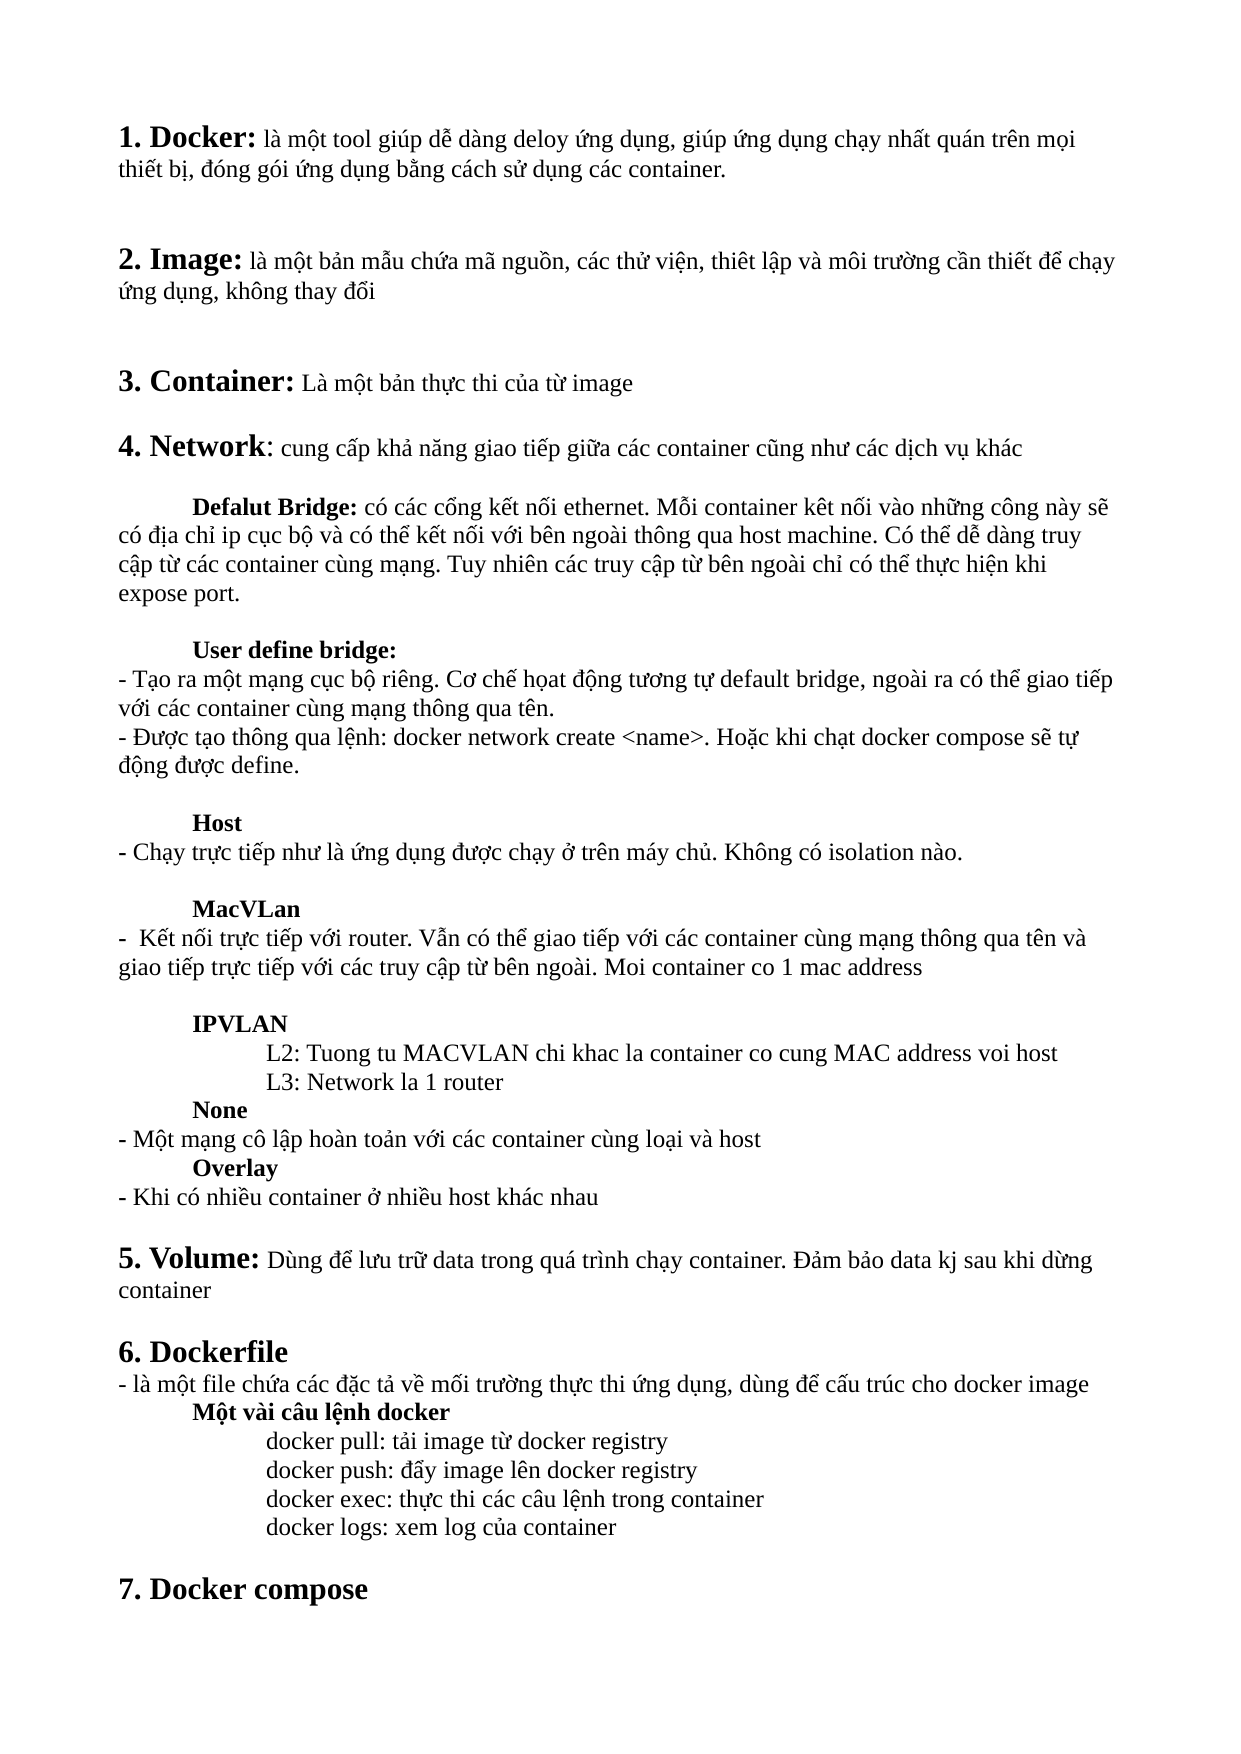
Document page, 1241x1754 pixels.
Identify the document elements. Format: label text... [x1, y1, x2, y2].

text - là một file chứa các đặc tả về mối trường thực thi ứng dụng, dùng để cấu trúc cho docker image [118, 1369, 1122, 1397]
text - Tạo ra một mạng cục bộ riêng. Cơ chế họat động tương tự default bridge, ngoài ra có thể giao tiếp với các container cùng mạng thông qua tên. [118, 664, 1122, 722]
text docker logs: xem log của container [118, 1512, 1122, 1541]
text Host [118, 808, 1122, 837]
text MacVLan [118, 894, 1122, 923]
text User define bridge: [118, 636, 1122, 664]
text 5. Volume: Dùng để lưu trữ data trong quá trình chạy container. Đảm bảo data kj sau khi dừng container [118, 1239, 1122, 1304]
text 4. Network: cung cấp khả năng giao tiếp giữa các container cũng như các dịch vụ khác [118, 427, 1122, 463]
text Một vài câu lệnh docker [118, 1397, 1122, 1426]
text - Được tạo thông qua lệnh: docker network create <name>. Hoặc khi chạt docker compose sẽ tự động được define. [118, 722, 1122, 779]
text 6. Dockerfile [118, 1333, 1122, 1369]
text 2. Image: là một bản mẫu chứa mã nguồn, các thử viện, thiêt lập và môi trường cần thiết để chạy ứng dụng, không thay đổi [118, 240, 1122, 305]
text - Khi có nhiều container ở nhiều host khác nhau [118, 1182, 1122, 1211]
text L2: Tuong tu MACVLAN chi khac la container co cung MAC address voi host [118, 1038, 1122, 1067]
text IPVLAN [118, 1009, 1122, 1038]
text 3. Container: Là một bản thực thi của từ image [118, 362, 1122, 398]
text Defalut Bridge: có các cổng kết nối ethernet. Mỗi container kêt nối vào những công này sẽ có địa chỉ ip cục bộ và có thể kết nối với bên ngoài thông qua host machine. Có thể dễ dàng truy cập từ các container cùng mạng. Tuy nhiên các truy cập từ bên ngoài chỉ có thể thực hiện khi expose port. [118, 492, 1122, 607]
text L3: Network la 1 router [118, 1067, 1122, 1096]
text 7. Docker compose [118, 1570, 1122, 1606]
text 1. Docker: là một tool giúp dễ dàng deloy ứng dụng, giúp ứng dụng chạy nhất quán trên mọi thiết bị, đóng gói ứng dụng bằng cách sử dụng các container. [118, 118, 1122, 183]
text - Một mạng cô lập hoàn toản với các container cùng loại và host [118, 1124, 1122, 1153]
text None [118, 1096, 1122, 1124]
text docker pull: tải image từ docker registry [118, 1426, 1122, 1455]
text - Chạy trực tiếp như là ứng dụng được chạy ở trên máy chủ. Không có isolation nào. [118, 837, 1122, 866]
text docker exec: thực thi các câu lệnh trong container [118, 1484, 1122, 1512]
text Overlay [118, 1153, 1122, 1182]
text - Kết nối trực tiếp với router. Vẫn có thể giao tiếp với các container cùng mạng thông qua tên và giao tiếp trực tiếp với các truy cập từ bên ngoài. Moi container co 1 mac address [118, 923, 1122, 981]
text docker push: đẩy image lên docker registry [118, 1455, 1122, 1484]
